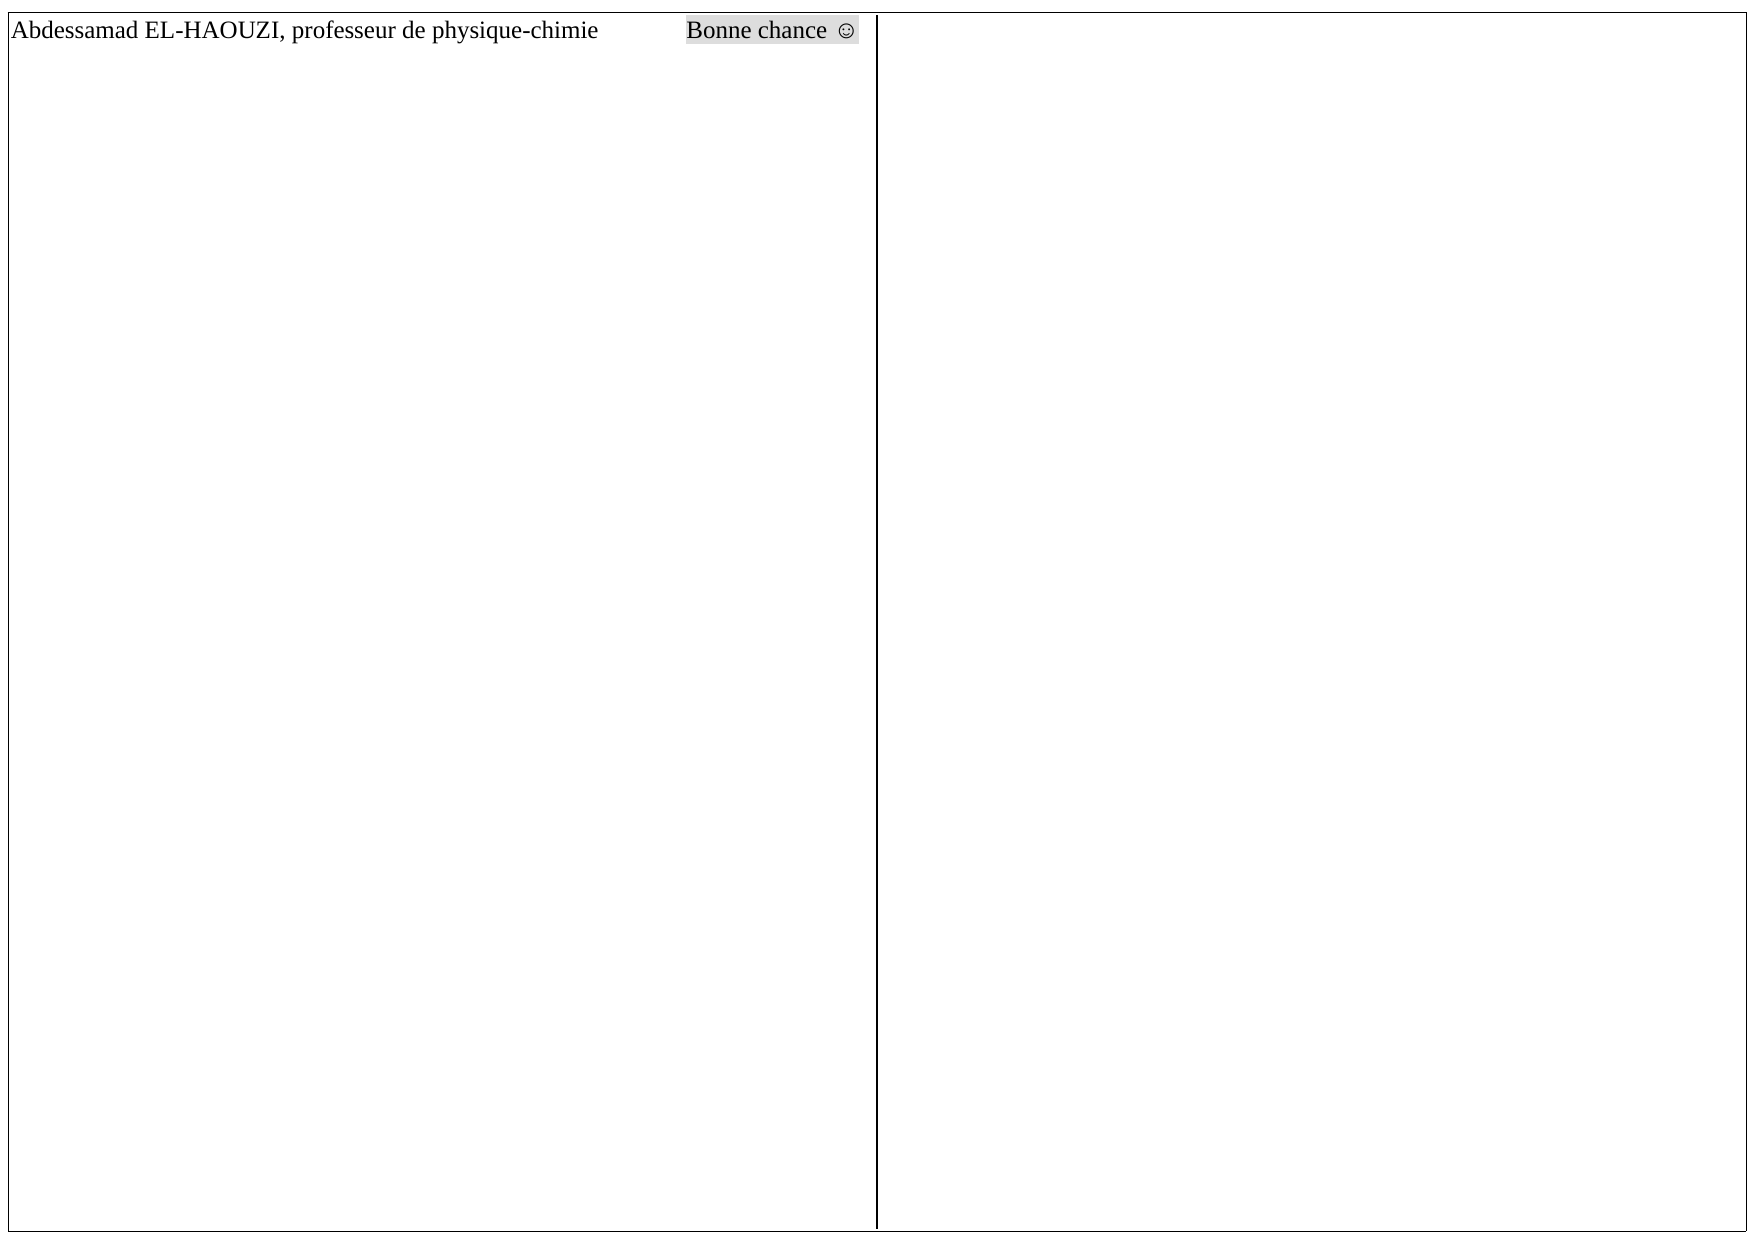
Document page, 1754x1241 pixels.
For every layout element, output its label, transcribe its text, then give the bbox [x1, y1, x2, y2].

text Abdessamad EL-HAOUZI, professeur de physique-chimie Bonne chance ☺ [11, 15, 862, 44]
